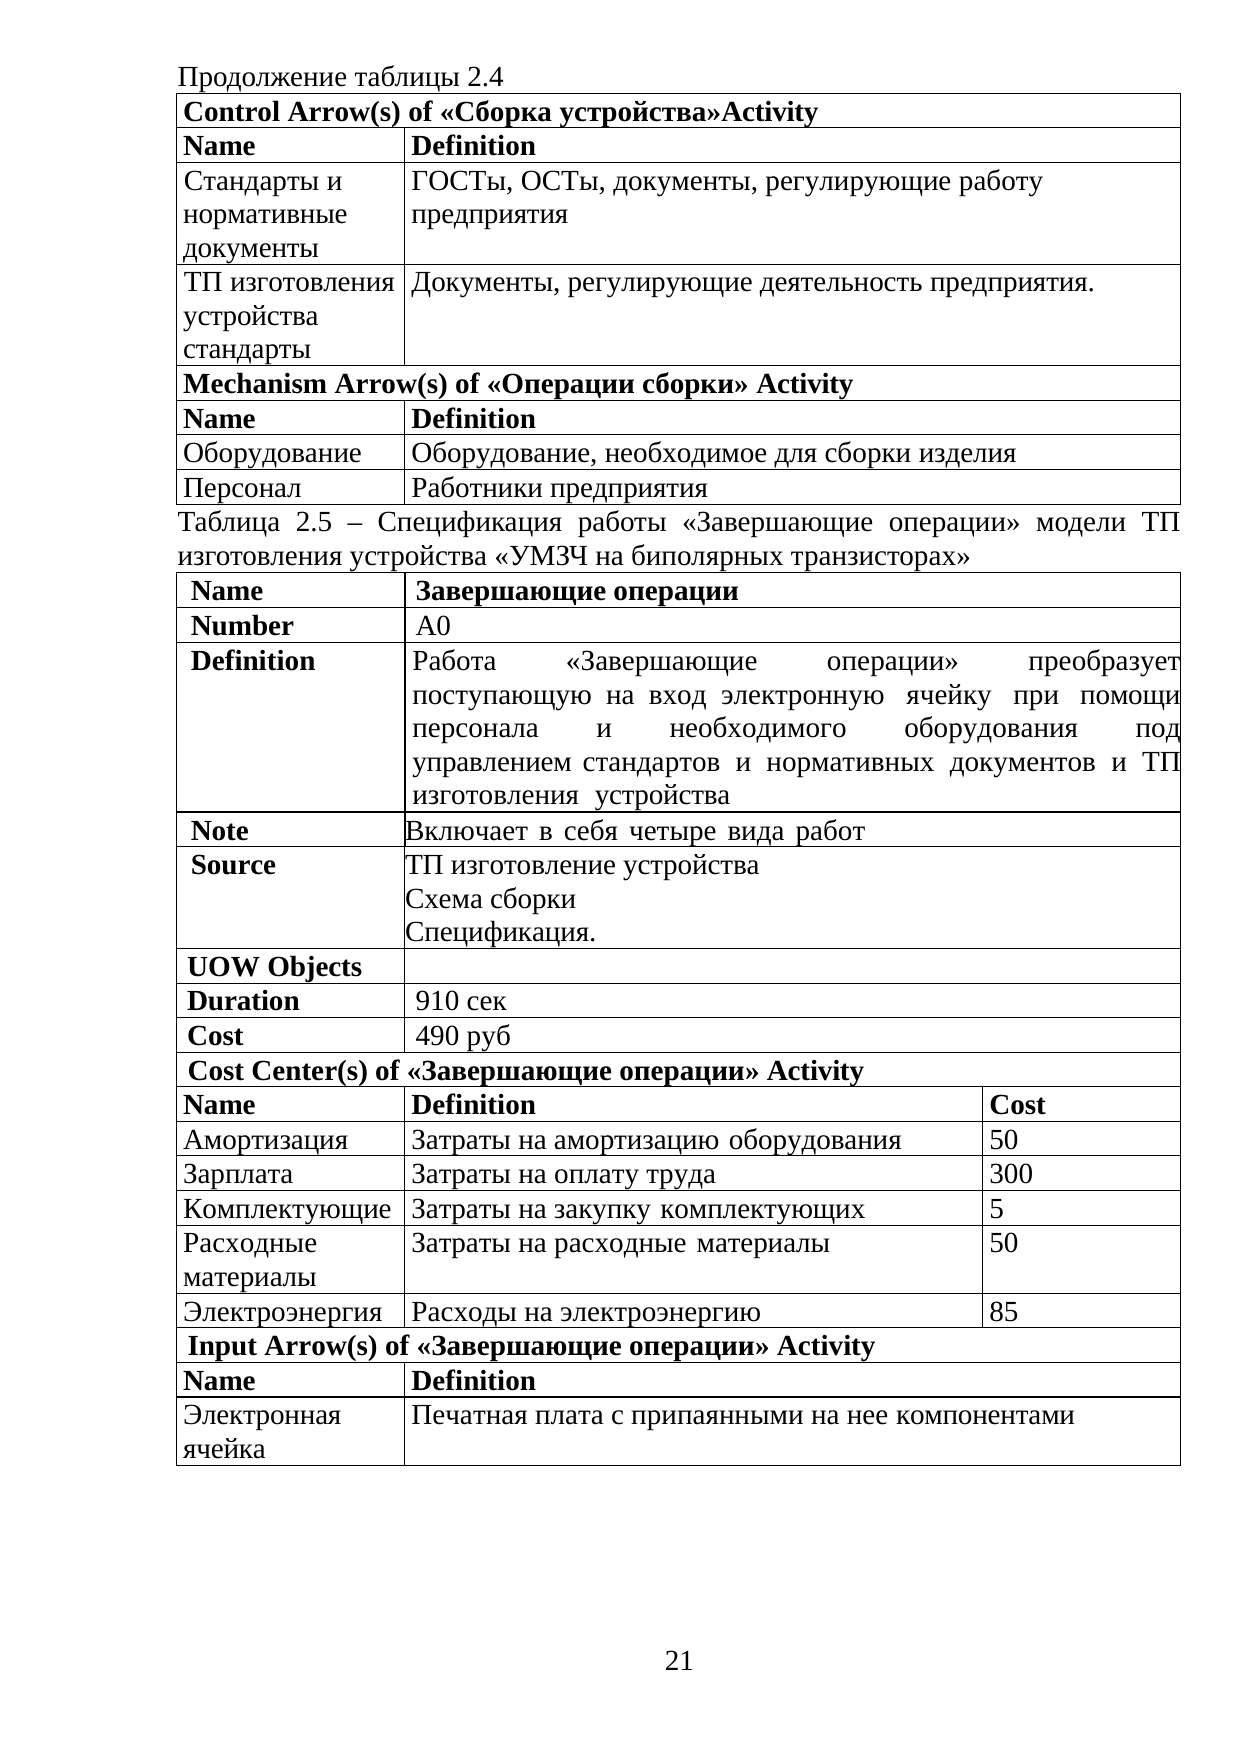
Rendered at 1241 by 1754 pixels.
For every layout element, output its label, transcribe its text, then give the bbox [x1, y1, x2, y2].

table_header Name [177, 573, 404, 607]
table_cell 50 [983, 1122, 1180, 1155]
table_cell Расходные материалы [177, 1226, 404, 1293]
table_header Control Arrow(s) of «Сборка устройства»Activity [177, 94, 1180, 127]
table_cell Расходы на электроэнергию [405, 1294, 982, 1327]
table_cell 300 [983, 1156, 1180, 1190]
table_cell Амортизация [177, 1122, 404, 1155]
table_cell Электронная ячейка [177, 1398, 404, 1464]
table_cell Персонал [177, 470, 404, 503]
table_cell ТП изготовление устройства Схема сборки Спецификация. [405, 847, 1180, 948]
table_cell Name [177, 128, 404, 162]
table_cell Cost Center(s) of «Завершающие операции» Activity [177, 1053, 1180, 1086]
table_cell 5 [983, 1191, 1180, 1224]
table_cell Комплектующие [177, 1191, 404, 1224]
table_cell ТП изготовления устройства стандарты [177, 265, 404, 365]
table_cell Source [177, 847, 404, 948]
table_cell 910 сек [405, 984, 1180, 1017]
table_cell Cost [983, 1087, 1180, 1121]
table_cell Note [177, 813, 404, 846]
table_cell Name [177, 401, 404, 434]
table_cell UOW Objects [177, 949, 404, 982]
table_cell Работники предприятия [405, 470, 1180, 503]
table_cell Definition [405, 128, 1180, 162]
table_cell Затраты на расходные материалы [405, 1226, 982, 1293]
table_cell 50 [983, 1226, 1180, 1293]
table_cell Name [177, 1087, 404, 1121]
table_cell Затраты на закупку комплектующих [405, 1191, 982, 1224]
table_cell Стандарты и нормативные документы [177, 163, 404, 263]
table_cell Definition [405, 401, 1180, 434]
table_cell Оборудование [177, 435, 404, 469]
text Таблица 2.5 – Спецификация работы «Завершающие операции» модели ТП изготовления устройства «УМЗЧ на биполярных транзисторах» [177, 505, 1181, 572]
table_header Завершающие операции [406, 573, 1180, 607]
table_cell Name [177, 1363, 404, 1396]
text Продолжение таблицы 2.4 [177, 59, 1181, 93]
table_cell 85 [983, 1294, 1180, 1327]
table_cell Включает в себя четыре вида работ [406, 813, 1180, 846]
table_cell Документы, регулирующие деятельность предприятия. [405, 265, 1180, 365]
table_cell Duration [177, 984, 404, 1017]
table_cell [405, 949, 1180, 982]
table_cell Number [177, 608, 404, 642]
table_cell Mechanism Arrow(s) of «Операции сборки» Activity [177, 366, 1180, 400]
table_cell Definition [405, 1087, 982, 1121]
table_cell Зарплата [177, 1156, 404, 1190]
table_cell Definition [177, 643, 404, 811]
table_cell Cost [177, 1018, 404, 1052]
table_cell Оборудование, необходимое для сборки изделия [405, 435, 1180, 469]
table_cell Печатная плата с припаянными на нее компонентами [405, 1398, 1180, 1464]
table_cell ГОСТы, ОСТы, документы, регулирующие работу предприятия [405, 163, 1180, 263]
table_cell Работа «Завершающие операции» преобразует поступающую на вход электронную ячейку при помощи персонала и необходимого оборудования под управлением стандартов и нормативных документов и ТП изготовления устройства [406, 643, 1180, 811]
table_cell Электроэнергия [177, 1294, 404, 1327]
table_cell Input Arrow(s) of «Завершающие операции» Activity [177, 1328, 1180, 1362]
table_cell A0 [406, 608, 1180, 642]
table_cell Затраты на оплату труда [405, 1156, 982, 1190]
table_cell 490 руб [405, 1018, 1180, 1052]
table_cell Затраты на амортизацию оборудования [405, 1122, 982, 1155]
table_cell Definition [405, 1363, 1180, 1396]
